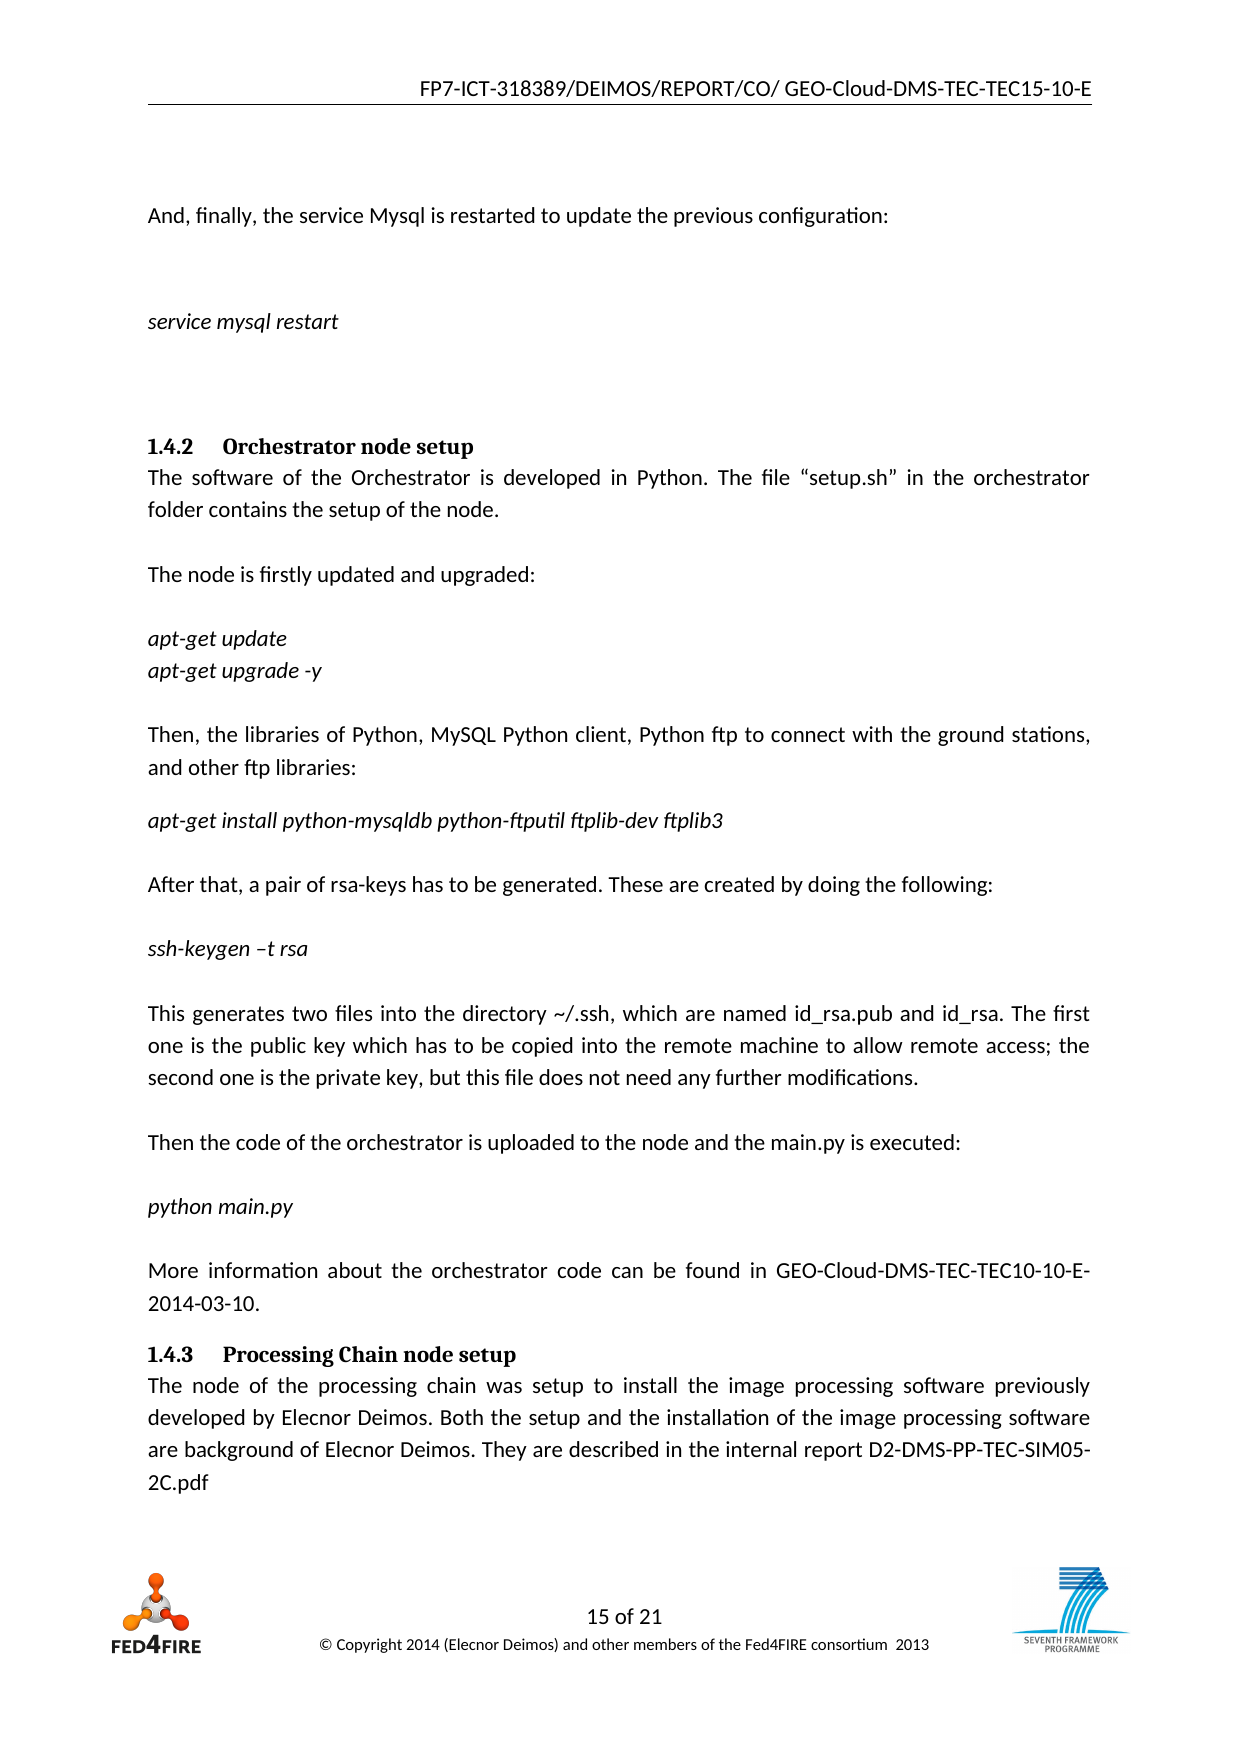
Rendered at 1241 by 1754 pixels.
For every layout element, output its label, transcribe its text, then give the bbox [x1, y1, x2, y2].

text apt-get install python-mysqldb python-ftputil ftplib-dev ftplib3 [148, 806, 1092, 834]
text More information about the orchestrator code can be found in GEO-Cloud-DMS-TEC-TEC10-10-E-2014-03-10. [148, 1256, 1092, 1317]
subtitle Processing Chain node setup [148, 1342, 1092, 1368]
list And, finally, the service Mysql is restarted to update the previous configuration: [148, 201, 1092, 229]
text apt-get upgrade -y [148, 656, 1092, 684]
text python main.py [148, 1192, 1092, 1220]
text After that, a pair of rsa-keys has to be generated. These are created by doing the following: [148, 870, 1092, 898]
text The node is firstly updated and upgraded: [148, 560, 1092, 588]
text This generates two files into the directory ~/.ssh, which are named id_rsa.pub and id_rsa. The first one is the public key which has to be copied into the remote machine to allow remote access; the second one is the private key, but this file does not need any further modifications. [148, 999, 1092, 1091]
list service mysql restart [148, 307, 1092, 335]
text ssh-keygen –t rsa [148, 934, 1092, 963]
subtitle Orchestrator node setup [148, 434, 1092, 460]
text apt-get update [148, 624, 1092, 652]
text Then the code of the orchestrator is uploaded to the node and the main.py is executed: [148, 1128, 1092, 1156]
list Then, the libraries of Python, MySQL Python client, Python ftp to connect with the ground stations, and other ftp libraries: [148, 721, 1092, 781]
text The software of the Orchestrator is developed in Python. The file “setup.sh” in the orchestrator folder contains the setup of the node. [148, 463, 1092, 523]
text The node of the processing chain was setup to install the image processing software previously developed by Elecnor Deimos. Both the setup and the installation of the image processing software are background of Elecnor Deimos. They are described in the internal report D2-DMS-PP-TEC-SIM05-2C.pdf [148, 1371, 1092, 1496]
